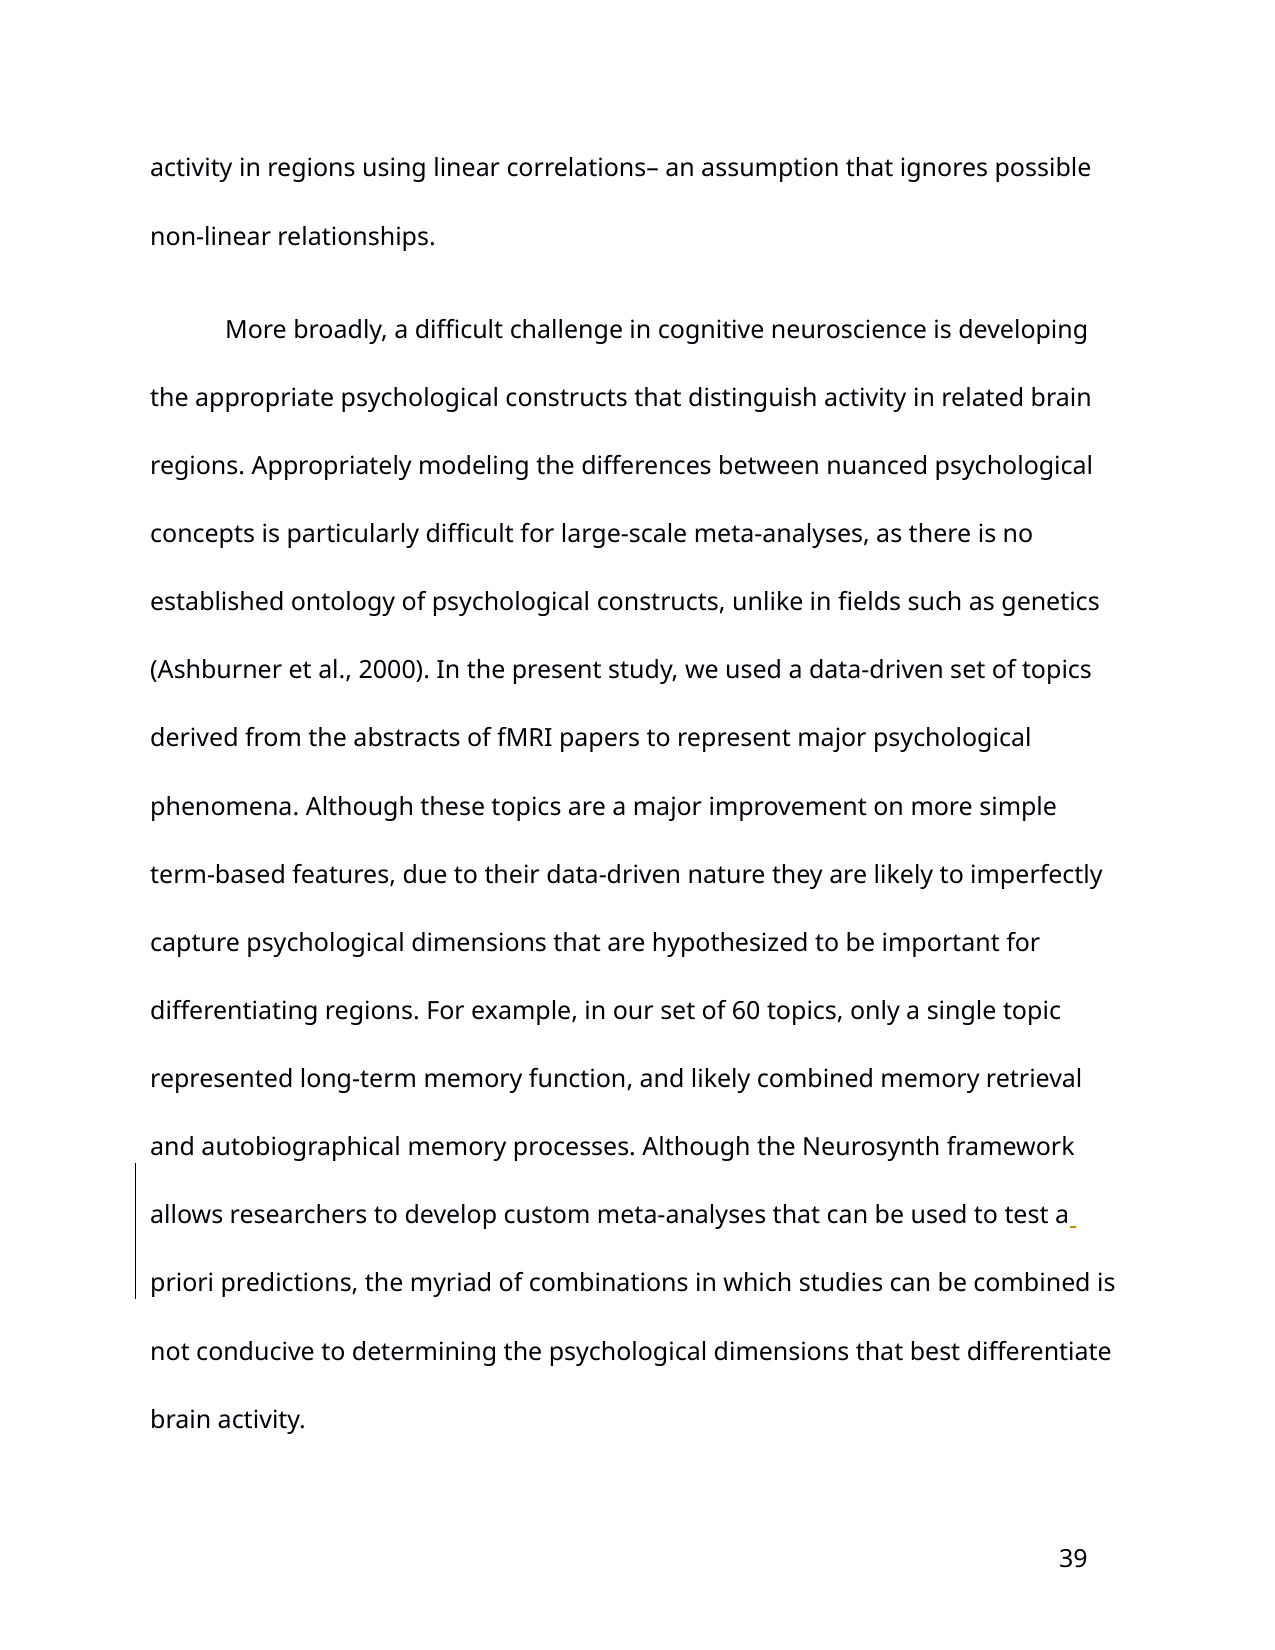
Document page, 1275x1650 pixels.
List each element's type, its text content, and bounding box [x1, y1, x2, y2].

text activity in regions using linear correlations– an assumption that ignores possible non-linear relationships. [150, 150, 1125, 252]
text More broadly, a difficult challenge in cognitive neuroscience is developing the appropriate psychological constructs that distinguish activity in related brain regions. Appropriately modeling the differences between nuanced psychological concepts is particularly difficult for large-scale meta-analyses, as there is no established ontology of psychological constructs, unlike in fields such as genetics (Ashburner et al., 2000). In the present study, we used a data-driven set of topics derived from the abstracts of fMRI papers to represent major psychological phenomena. Although these topics are a major improvement on more simple term-based features, due to their data-driven nature they are likely to imperfectly capture psychological dimensions that are hypothesized to be important for differentiating regions. For example, in our set of 60 topics, only a single topic represented long-term memory function, and likely combined memory retrieval and autobiographical memory processes. Although the Neurosynth framework allows researchers to develop custom meta-analyses that can be used to test a priori predictions, the myriad of combinations in which studies can be combined is not conducive to determining the psychological dimensions that best differentiate brain activity. [150, 311, 1125, 1435]
